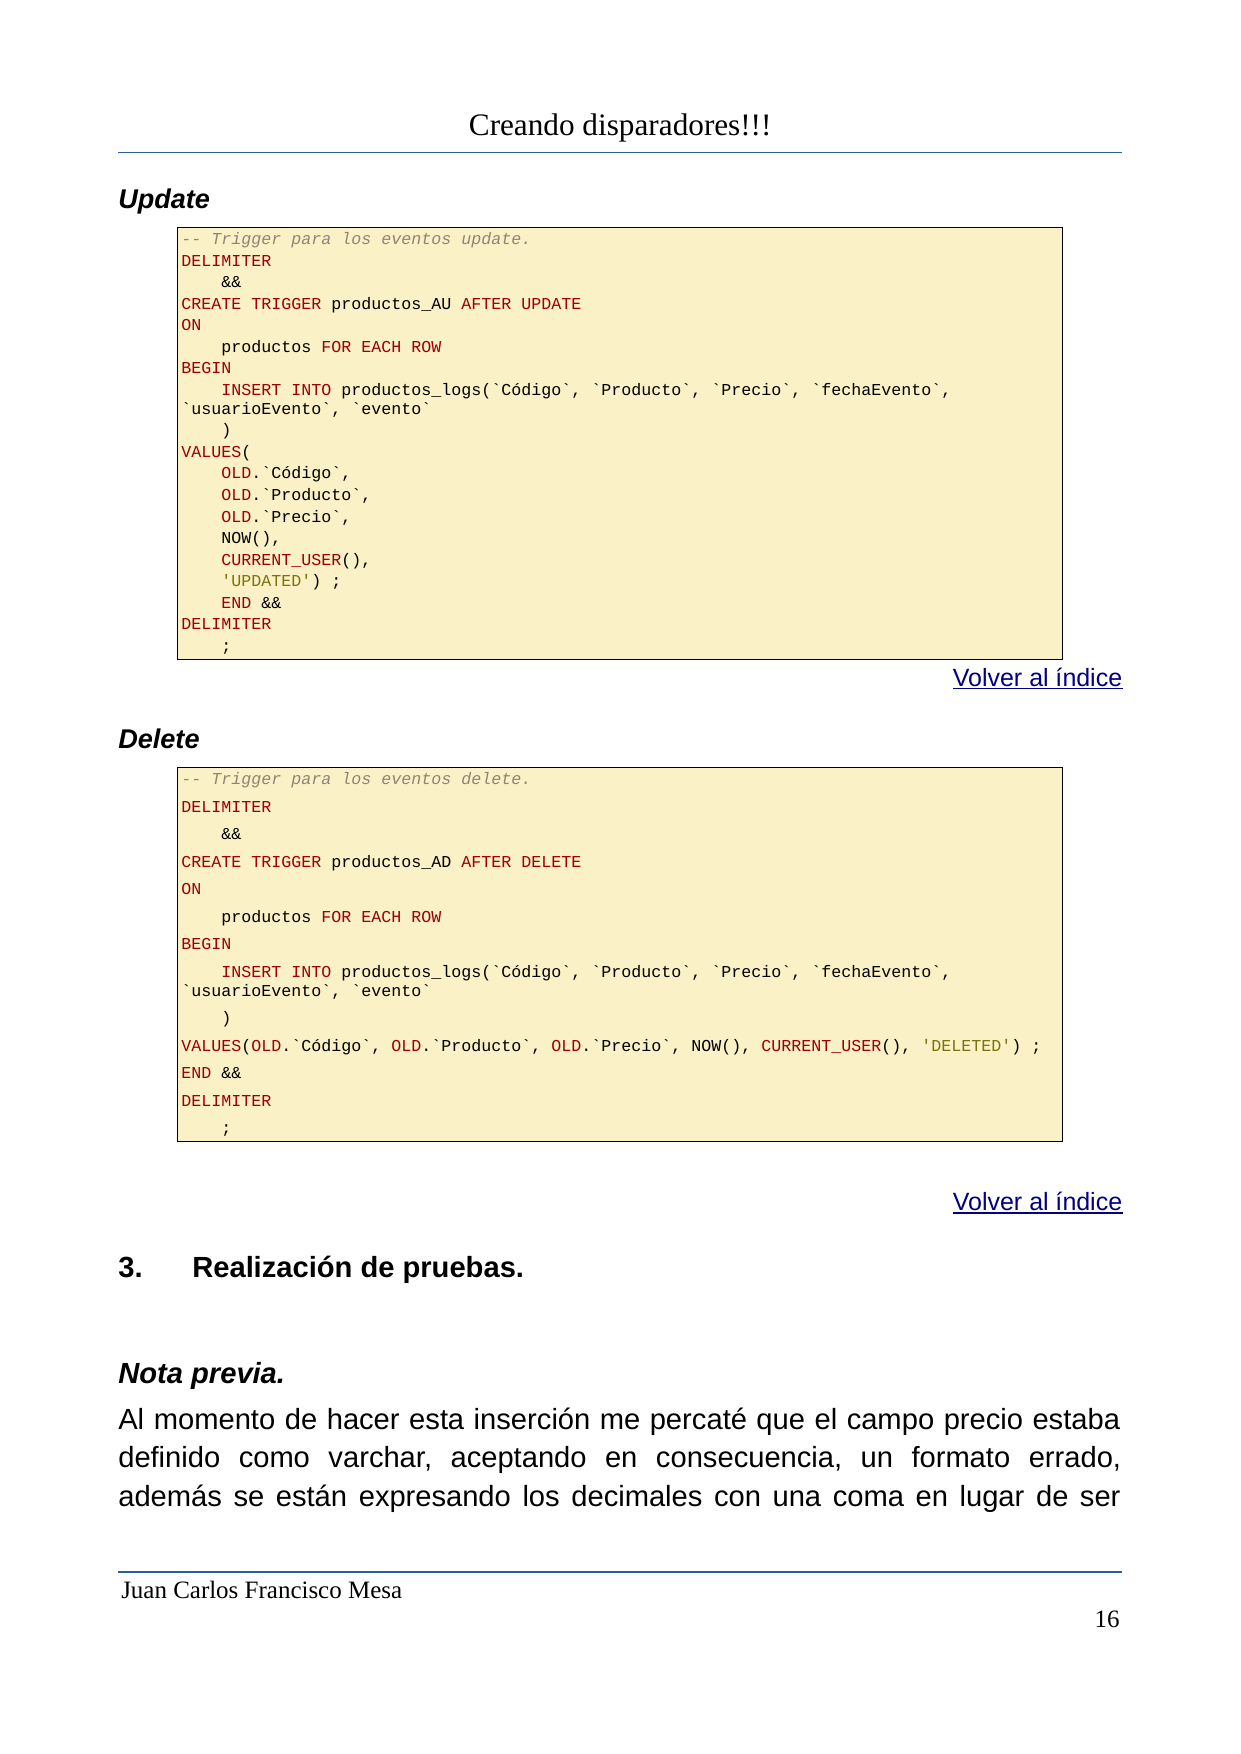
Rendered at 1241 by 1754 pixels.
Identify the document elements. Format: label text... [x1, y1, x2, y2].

subtitle 3. Realización de pruebas. [118, 1249, 1122, 1283]
text DELIMITER [178, 612, 1062, 633]
subtitle Nota previa. [118, 1356, 1122, 1389]
text CREATE TRIGGER productos_AU AFTER UPDATE [178, 291, 1062, 313]
subtitle Delete [118, 723, 1122, 754]
text ; [178, 633, 1062, 659]
text ; [178, 1116, 1062, 1141]
text && [178, 822, 1062, 845]
text && [178, 270, 1062, 291]
text END && [178, 1061, 1062, 1083]
text INSERT INTO productos_logs(`Código`, `Producto`, `Precio`, `fechaEvento`, `usuarioEvento`, `evento` [178, 377, 1062, 418]
text CURRENT_USER(), [178, 547, 1062, 569]
text ) [178, 1006, 1062, 1028]
text -- Trigger para los eventos delete. [178, 768, 1062, 790]
text OLD.`Precio`, [178, 504, 1062, 526]
text DELIMITER [178, 248, 1062, 270]
text BEGIN [178, 932, 1062, 955]
text DELIMITER [178, 794, 1062, 817]
text ON [178, 877, 1062, 900]
text END && [178, 590, 1062, 612]
text Volver al índice [118, 1187, 1122, 1216]
text 'UPDATED') ; [178, 569, 1062, 590]
text VALUES( [178, 439, 1062, 461]
text Al momento de hacer esta inserción me percaté que el campo precio estaba definido como varchar, aceptando en consecuencia, un formato errado, además se están expresando los decimales con una coma en lugar de ser [118, 1402, 1122, 1512]
text productos FOR EACH ROW [178, 904, 1062, 927]
text OLD.`Producto`, [178, 483, 1062, 504]
text DELIMITER [178, 1088, 1062, 1111]
text ON [178, 313, 1062, 334]
text productos FOR EACH ROW [178, 334, 1062, 356]
text BEGIN [178, 356, 1062, 377]
text ) [178, 418, 1062, 439]
text NOW(), [178, 526, 1062, 547]
text -- Trigger para los eventos update. [178, 228, 1062, 248]
text Volver al índice [118, 663, 1122, 692]
text VALUES(OLD.`Código`, OLD.`Producto`, OLD.`Precio`, NOW(), CURRENT_USER(), 'DELETED') ; [178, 1033, 1062, 1056]
text INSERT INTO productos_logs(`Código`, `Producto`, `Precio`, `fechaEvento`, `usuarioEvento`, `evento` [178, 959, 1062, 1001]
subtitle Update [118, 183, 1122, 214]
text OLD.`Código`, [178, 461, 1062, 483]
text CREATE TRIGGER productos_AD AFTER DELETE [178, 849, 1062, 872]
